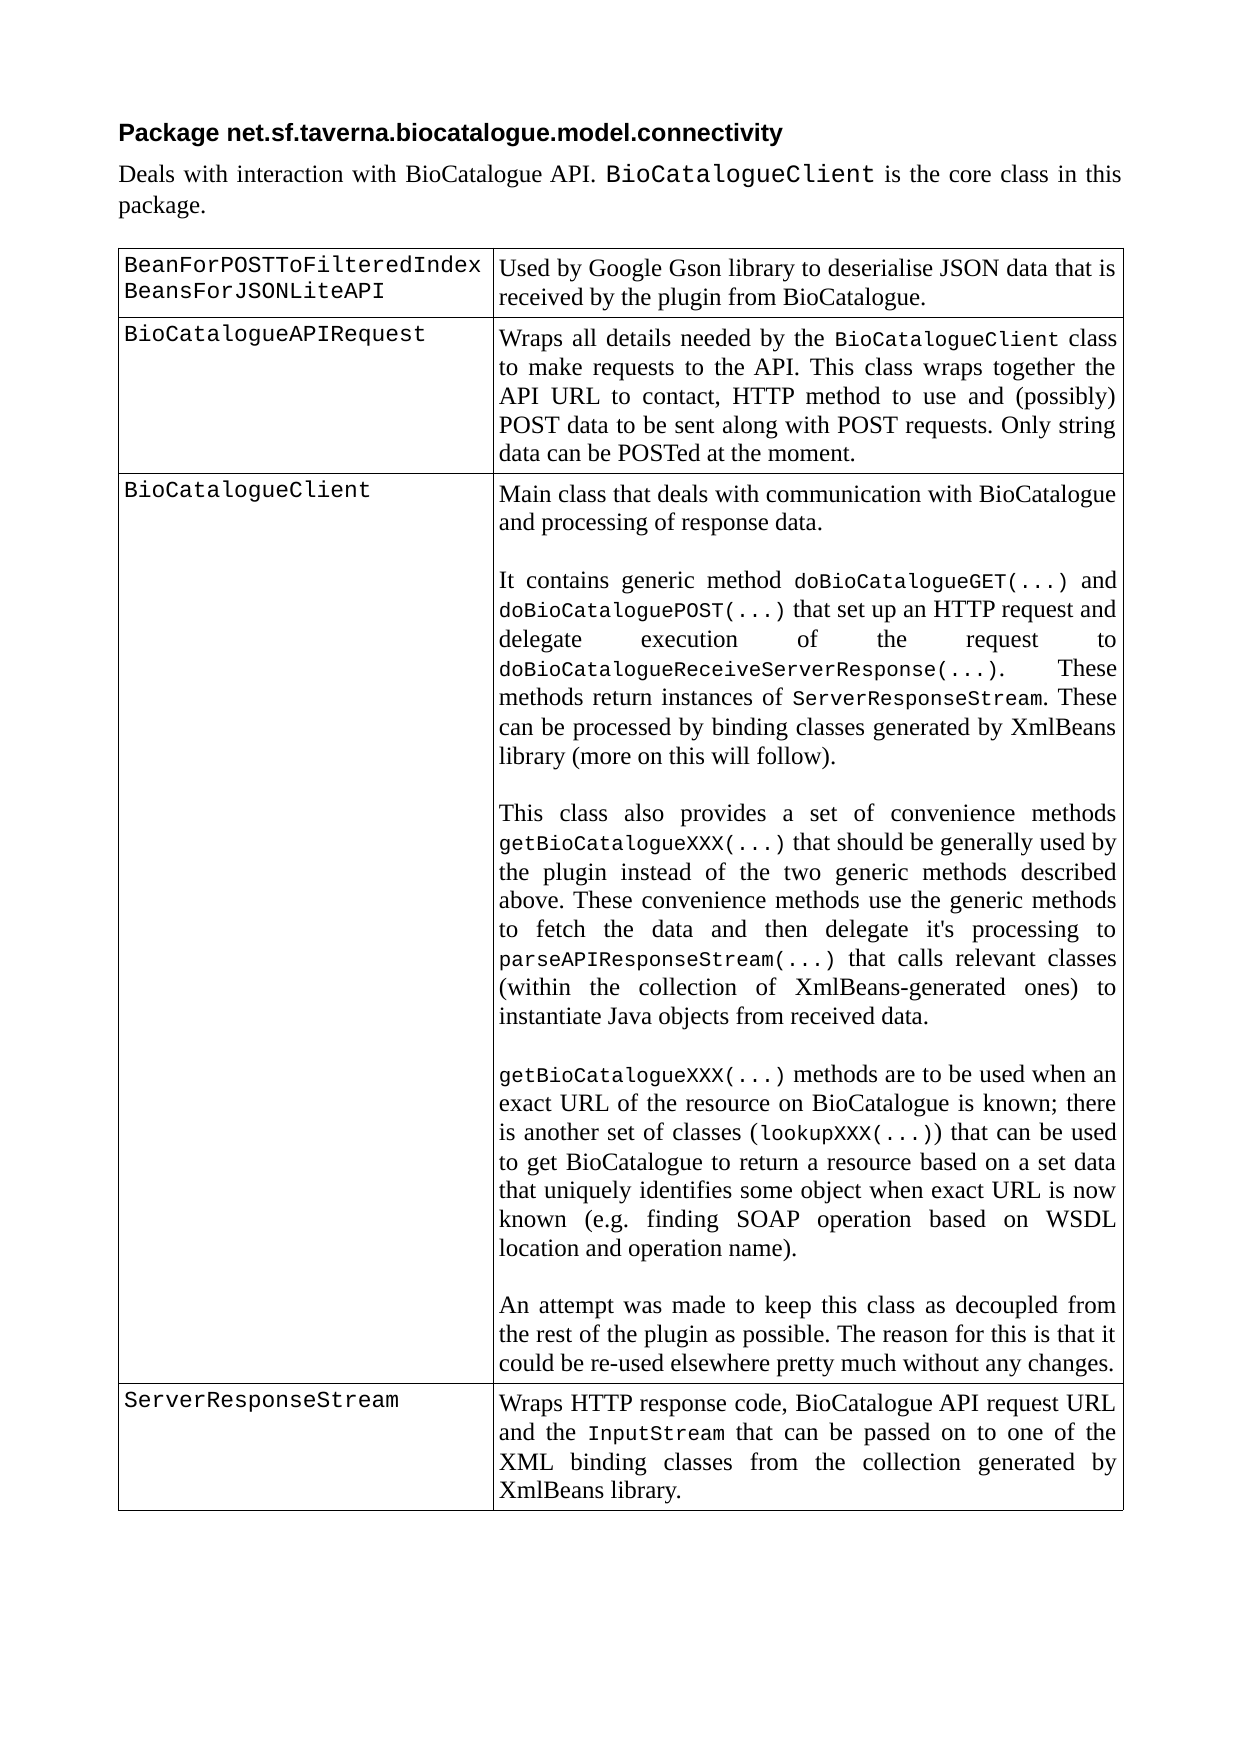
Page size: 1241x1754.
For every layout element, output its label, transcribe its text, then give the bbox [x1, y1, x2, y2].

subtitle Package net.sf.taverna.biocatalogue.model.connectivity [118, 118, 1122, 147]
table_header Used by Google Gson library to deserialise JSON data that is received by the plugin from BioCatalogue. [494, 249, 1123, 317]
table_header BeanForPOSTToFilteredIndex BeansForJSONLiteAPI [119, 249, 493, 317]
table_cell Wraps all details needed by the BioCatalogueClient class to make requests to the API. This class wraps together the API URL to contact, HTTP method to use and (possibly) POST data to be sent along with POST requests. Only string data can be POSTed at the moment. [494, 318, 1123, 473]
table_cell Main class that deals with communication with BioCatalogue and processing of response data. It contains generic method doBioCatalogueGET(...) and doBioCataloguePOST(...) that set up an HTTP request and delegate execution of the request to doBioCatalogueReceiveServerResponse(...). These methods return instances of ServerResponseStream. These can be processed by binding classes generated by XmlBeans library (more on this will follow). This class also provides a set of convenience methods getBioCatalogueXXX(...) that should be generally used by the plugin instead of the two generic methods described above. These convenience methods use the generic methods to fetch the data and then delegate it's processing to parseAPIResponseStream(...) that calls relevant classes (within the collection of XmlBeans-generated ones) to instantiate Java objects from received data. getBioCatalogueXXX(...) methods are to be used when an exact URL of the resource on BioCatalogue is known; there is another set of classes (lookupXXX(...)) that can be used to get BioCatalogue to return a resource based on a set data that uniquely identifies some object when exact URL is now known (e.g. finding SOAP operation based on WSDL location and operation name). An attempt was made to keep this class as decoupled from the rest of the plugin as possible. The reason for this is that it could be re-used elsewhere pretty much without any changes. [494, 474, 1123, 1382]
table_cell Wraps HTTP response code, BioCatalogue API request URL and the InputStream that can be passed on to one of the XML binding classes from the collection generated by XmlBeans library. [494, 1384, 1123, 1510]
text Deals with interaction with BioCatalogue API. BioCatalogueClient is the core class in this package. [118, 159, 1122, 219]
table_cell ServerResponseStream [119, 1384, 493, 1510]
table_cell BioCatalogueAPIRequest [119, 318, 493, 473]
table_cell BioCatalogueClient [119, 474, 493, 1382]
